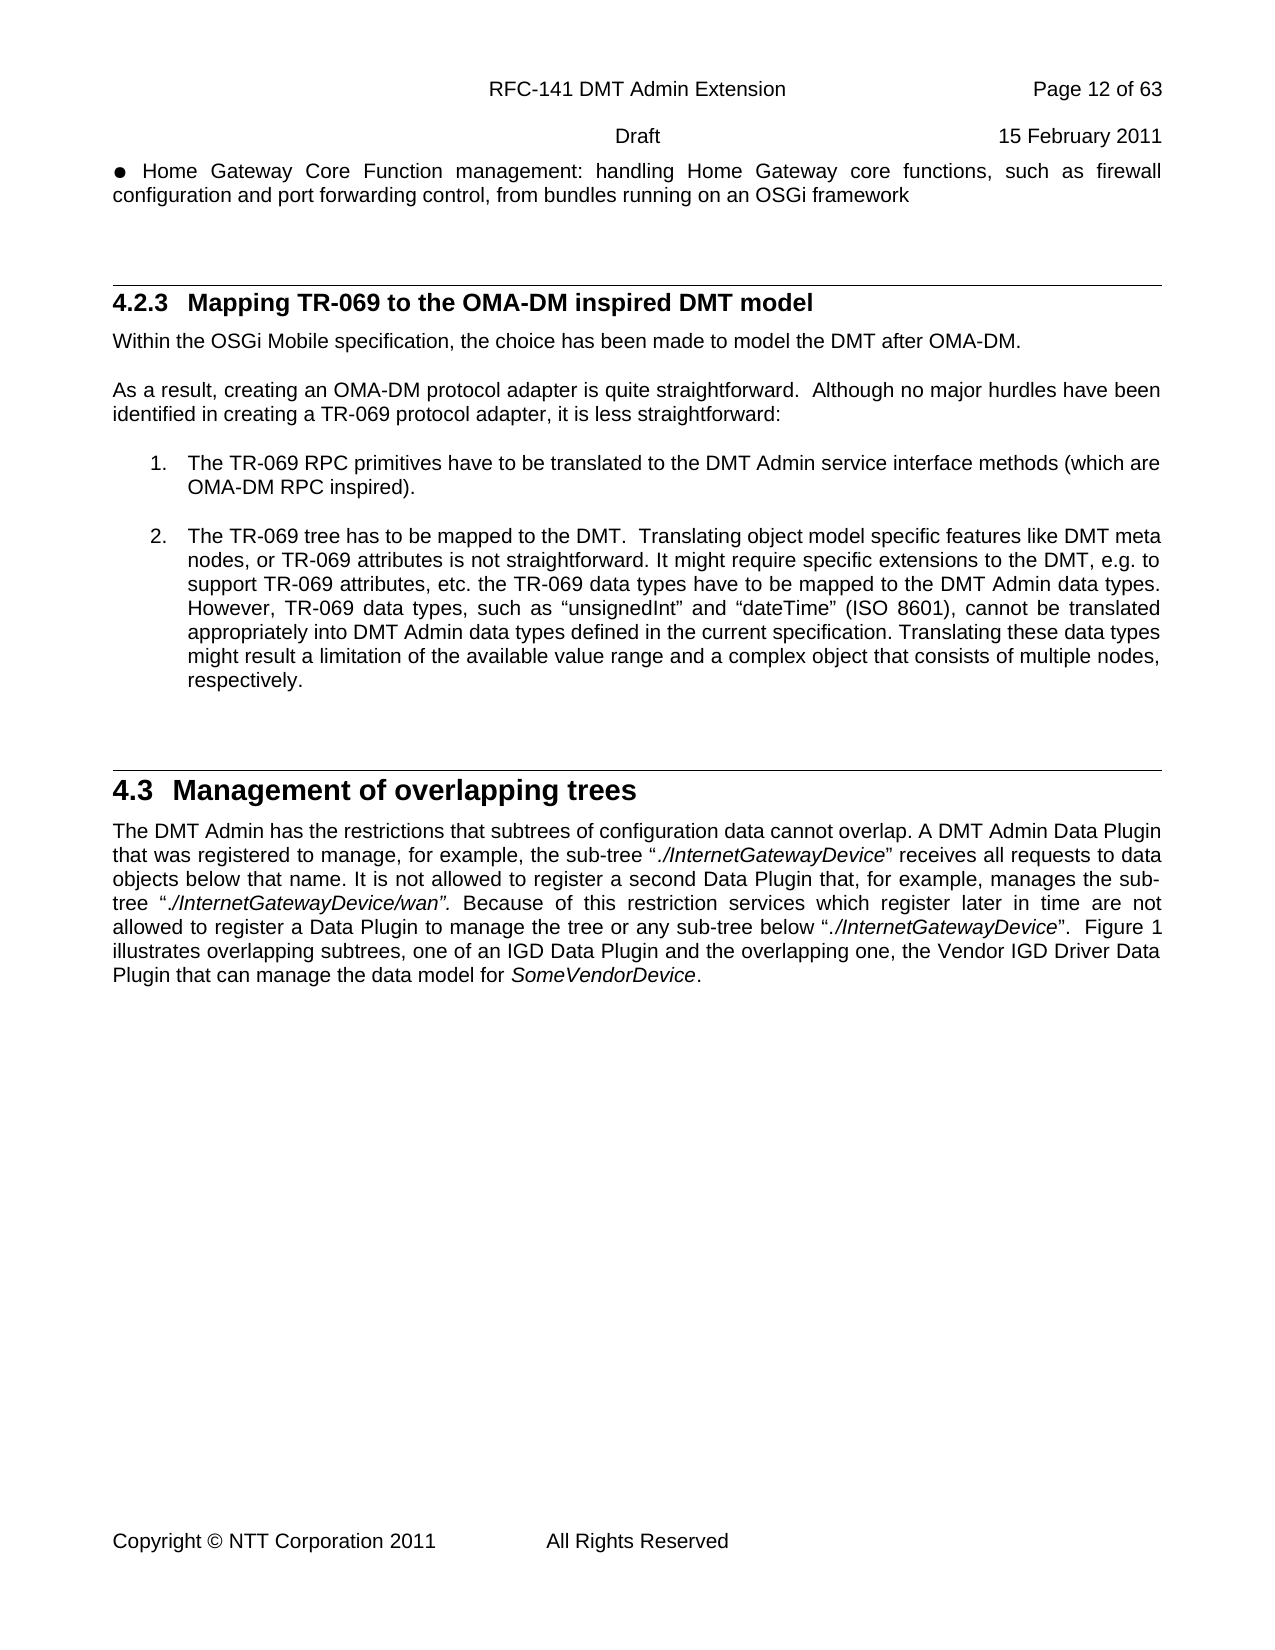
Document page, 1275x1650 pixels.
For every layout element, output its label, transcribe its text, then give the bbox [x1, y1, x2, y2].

subtitle Mapping TR-069 to the OMA-DM inspired DMT model [112, 286, 1162, 317]
list The TR-069 RPC primitives have to be translated to the DMT Admin service interface methods (which are OMA-DM RPC inspired). [150, 451, 1162, 499]
list The TR-069 tree has to be mapped to the DMT. Translating object model specific features like DMT meta nodes, or TR-069 attributes is not straightforward. It might require specific extensions to the DMT, e.g. to support TR-069 attributes, etc. the TR-069 data types have to be mapped to the DMT Admin data types. However, TR-069 data types, such as “unsignedInt” and “dateTime” (ISO 8601), cannot be translated appropriately into DMT Admin data types defined in the current specification. Translating these data types might result a limitation of the available value range and a complex object that consists of multiple nodes, respectively. [150, 524, 1162, 692]
subtitle Management of overlapping trees [112, 771, 1162, 807]
text Within the OSGi Mobile specification, the choice has been made to model the DMT after OMA-DM. [112, 329, 1162, 353]
text The DMT Admin has the restrictions that subtrees of configuration data cannot overlap. A DMT Admin Data Plugin that was registered to manage, for example, the sub-tree “./InternetGatewayDevice” receives all requests to data objects below that name. It is not allowed to register a second Data Plugin that, for example, manages the sub-tree “./InternetGatewayDevice/wan”. Because of this restriction services which register later in time are not allowed to register a Data Plugin to manage the tree or any sub-tree below “./InternetGatewayDevice”. Figure 1 illustrates overlapping subtrees, one of an IGD Data Plugin and the overlapping one, the Vendor IGD Driver Data Plugin that can manage the data model for SomeVendorDevice. [112, 819, 1162, 987]
list Home Gateway Core Function management: handling Home Gateway core functions, such as firewall configuration and port forwarding control, from bundles running on an OSGi framework [112, 159, 1162, 207]
text As a result, creating an OMA-DM protocol adapter is quite straightforward. Although no major hurdles have been identified in creating a TR-069 protocol adapter, it is less straightforward: [112, 378, 1162, 426]
